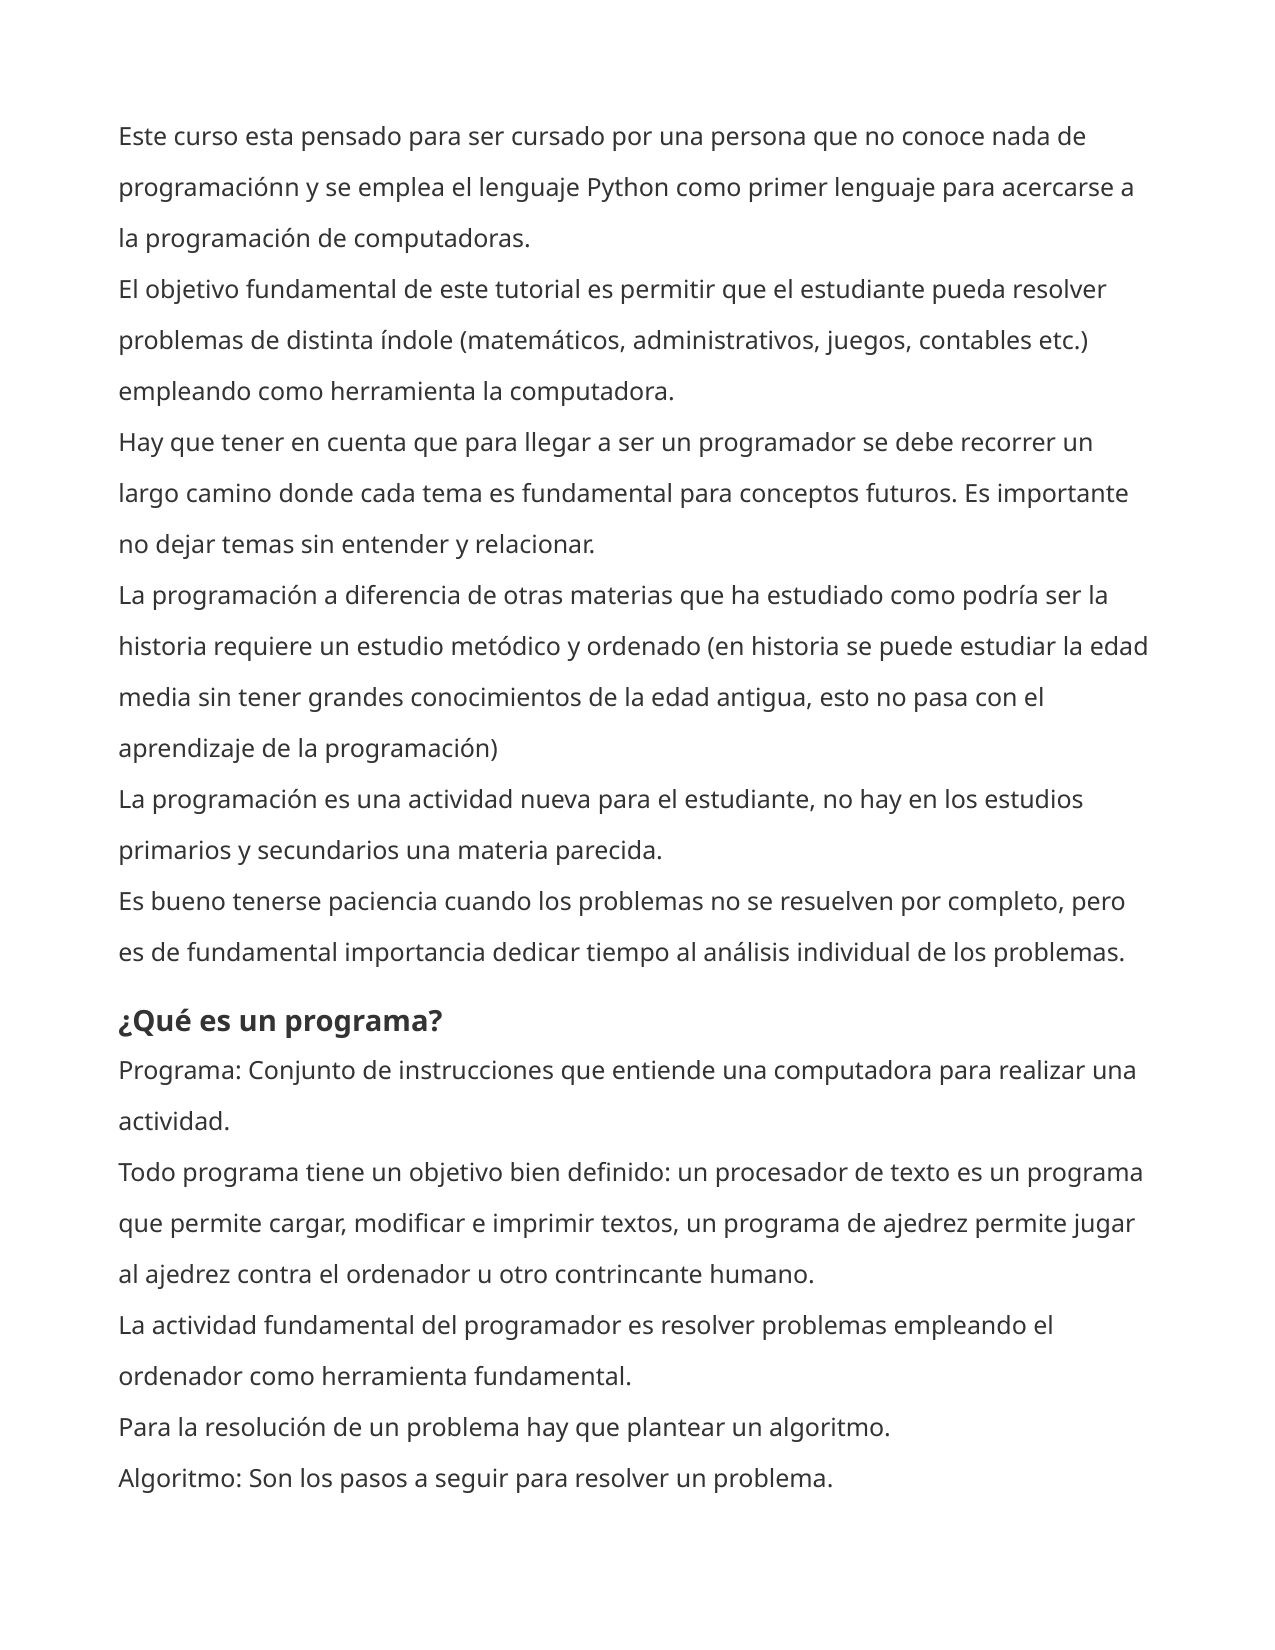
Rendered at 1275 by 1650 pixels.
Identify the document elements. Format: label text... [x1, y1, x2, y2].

subtitle ¿Qué es un programa? [118, 1000, 1157, 1040]
text El objetivo fundamental de este tutorial es permitir que el estudiante pueda resolver problemas de distinta índole (matemáticos, administrativos, juegos, contables etc.) empleando como herramienta la computadora. [118, 271, 1157, 407]
text Hay que tener en cuenta que para llegar a ser un programador se debe recorrer un largo camino donde cada tema es fundamental para conceptos futuros. Es importante no dejar temas sin entender y relacionar. [118, 424, 1157, 561]
text Para la resolución de un problema hay que plantear un algoritmo. [118, 1410, 1157, 1444]
text La programación es una actividad nueva para el estudiante, no hay en los estudios primarios y secundarios una materia parecida. [118, 782, 1157, 867]
text Es bueno tenerse paciencia cuando los problemas no se resuelven por completo, pero es de fundamental importancia dedicar tiempo al análisis individual de los problemas. [118, 884, 1157, 969]
text Algoritmo: Son los pasos a seguir para resolver un problema. [118, 1461, 1157, 1495]
text Este curso esta pensado para ser cursado por una persona que no conoce nada de programaciónn y se emplea el lenguaje Python como primer lenguaje para acercarse a la programación de computadoras. [118, 118, 1157, 254]
text La programación a diferencia de otras materias que ha estudiado como podría ser la historia requiere un estudio metódico y ordenado (en historia se puede estudiar la edad media sin tener grandes conocimientos de la edad antigua, esto no pasa con el aprendizaje de la programación) [118, 577, 1157, 765]
text Programa: Conjunto de instrucciones que entiende una computadora para realizar una actividad. Todo programa tiene un objetivo bien definido: un procesador de texto es un programa que permite cargar, modificar e imprimir textos, un programa de ajedrez permite jugar al ajedrez contra el ordenador u otro contrincante humano. La actividad fundamental del programador es resolver problemas empleando el ordenador como herramienta fundamental. [118, 1053, 1157, 1393]
